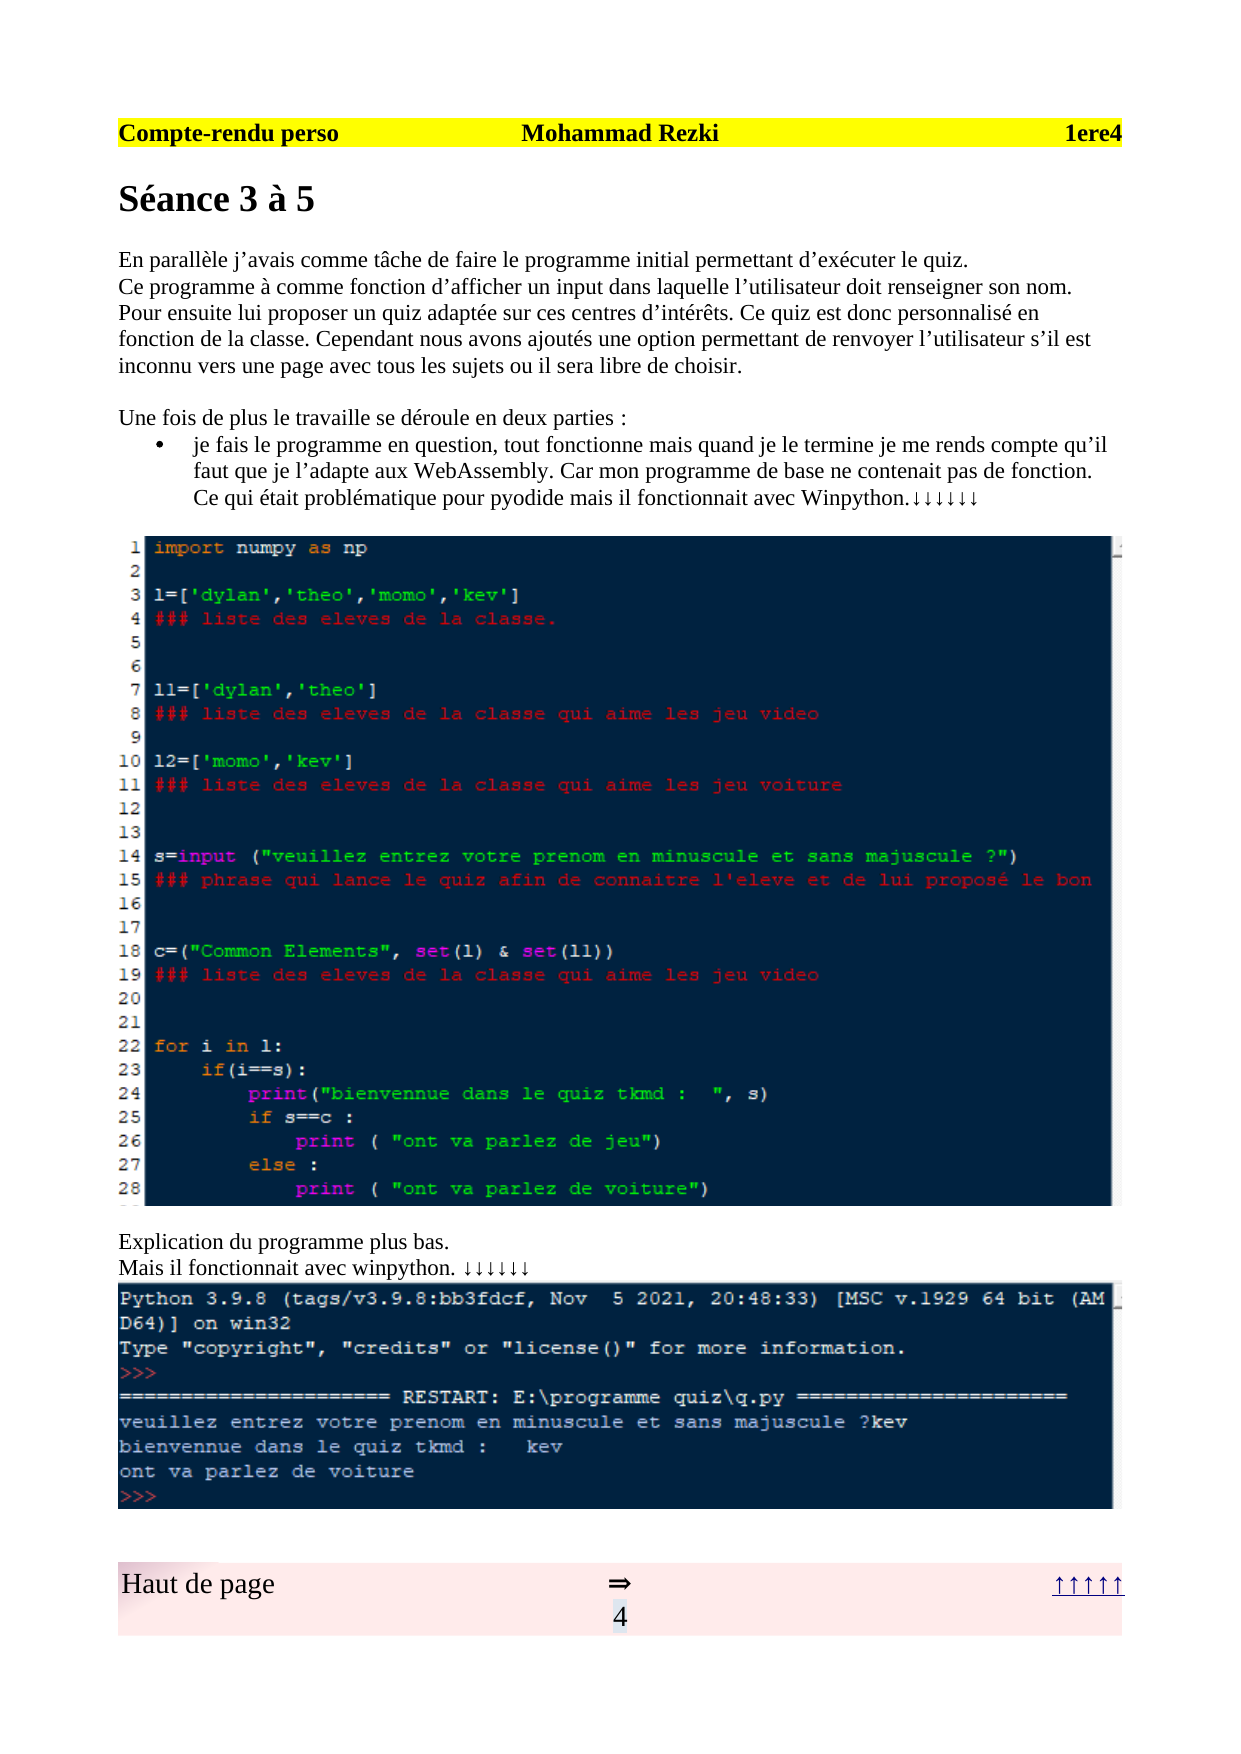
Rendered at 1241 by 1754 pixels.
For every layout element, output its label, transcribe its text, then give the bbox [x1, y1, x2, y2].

text Une fois de plus le travaille se déroule en deux parties : [118, 404, 1122, 431]
subtitle Séance 3 à 5 [118, 176, 1122, 220]
picture [118, 536, 1123, 1206]
text En parallèle j’avais comme tâche de faire le programme initial permettant d’exécuter le quiz. [118, 246, 1122, 273]
text Ce programme à comme fonction d’afficher un input dans laquelle l’utilisateur doit renseigner son nom. Pour ensuite lui proposer un quiz adaptée sur ces centres d’intérêts. Ce quiz est donc personnalisé en fonction de la classe. Cependant nous avons ajoutés une option permettant de renvoyer l’utilisateur s’il est inconnu vers une page avec tous les sujets ou il sera libre de choisir. [118, 273, 1122, 378]
text Explication du programme plus bas. [118, 1228, 1122, 1254]
picture [118, 1280, 1123, 1509]
text Mais il fonctionnait avec winpython. ↓↓↓↓↓↓ [118, 1254, 1122, 1280]
list je fais le programme en question, tout fonctionne mais quand je le termine je me rends compte qu’il faut que je l’adapte aux WebAssembly. Car mon programme de base ne contenait pas de fonction. Ce qui était problématique pour pyodide mais il fonctionnait avec Winpython.↓↓↓↓↓↓ [156, 431, 1122, 510]
